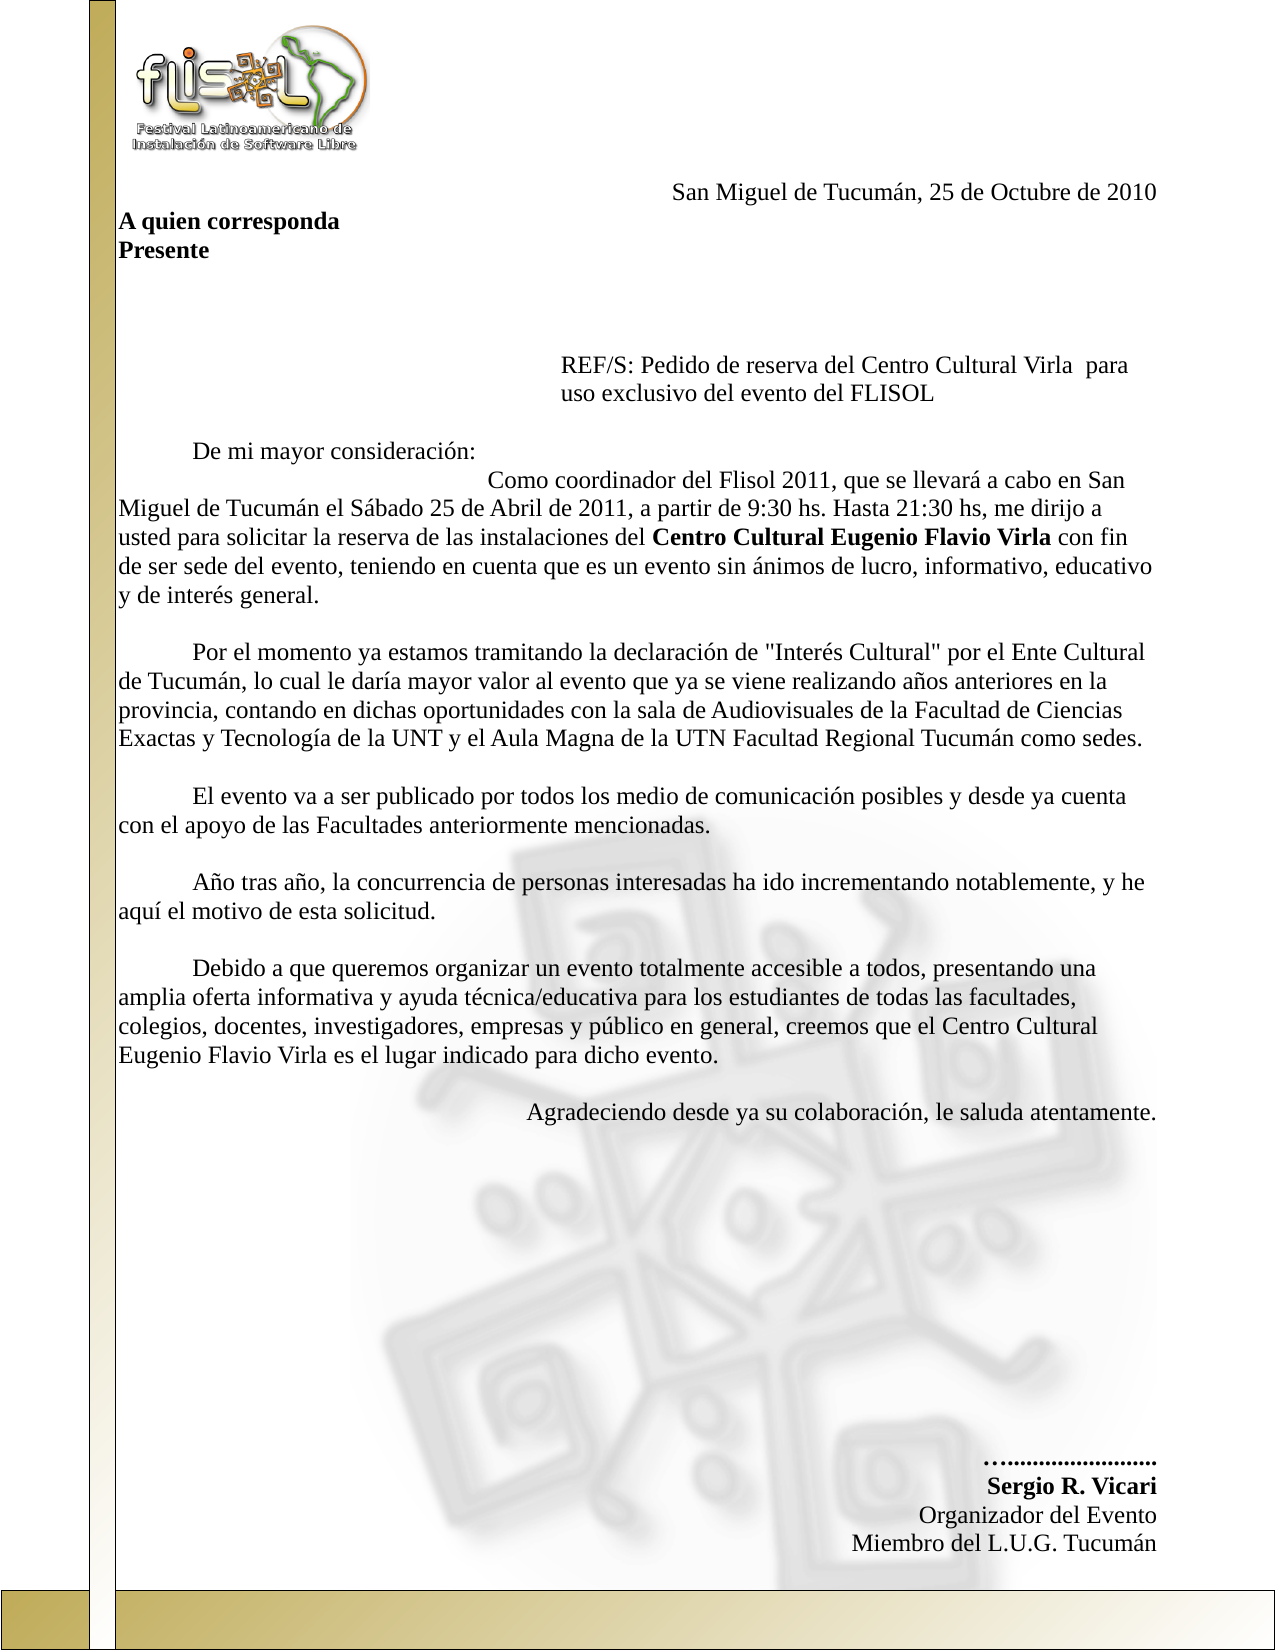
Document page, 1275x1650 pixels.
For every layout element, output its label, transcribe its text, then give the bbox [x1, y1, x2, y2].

picture [400, 1155, 1157, 1442]
text Año tras año, la concurrencia de personas interesadas ha ido incrementando notablemente, y he aquí el motivo de esta solicitud. [118, 838, 1157, 925]
text Organizador del Evento [118, 1500, 1157, 1528]
text Sergio R. Vicari [118, 1471, 1157, 1500]
picture [400, 1068, 1157, 1097]
text Por el momento ya estamos tramitando la declaración de "Interés Cultural" por el Ente Cultural de Tucumán, lo cual le daría mayor valor al evento que ya se viene realizando años anteriores en la provincia, contando en dichas oportunidades con la sala de Audiovisuales de la Facultad de Ciencias Exactas y Tecnología de la UNT y el Aula Magna de la UTN Facultad Regional Tucumán como sedes. [118, 608, 1157, 752]
text Miembro del L.U.G. Tucumán [118, 1528, 1157, 1557]
text Agradeciendo desde ya su colaboración, le saluda atentamente. [118, 1097, 1157, 1155]
text San Miguel de Tucumán, 25 de Octubre de 2010 [118, 177, 1157, 206]
text Presente [118, 235, 1157, 263]
text De mi mayor consideración: [118, 436, 1157, 465]
text REF/S: Pedido de reserva del Centro Cultural Virla para uso exclusivo del evento del FLISOL [561, 350, 1157, 407]
picture [130, 15, 370, 157]
text Debido a que queremos organizar un evento totalmente accesible a todos, presentando una amplia oferta informativa y ayuda técnica/educativa para los estudiantes de todas las facultades, colegios, docentes, investigadores, empresas y público en general, creemos que el Centro Cultural Eugenio Flavio Virla es el lugar indicado para dicho evento. [118, 925, 1157, 1068]
picture [400, 1557, 1157, 1590]
text El evento va a ser publicado por todos los medio de comunicación posibles y desde ya cuenta con el apoyo de las Facultades anteriormente mencionadas. [118, 752, 1157, 838]
text A quien corresponda [118, 206, 1157, 235]
text …........................ [118, 1442, 1157, 1471]
text Como coordinador del Flisol 2011, que se llevará a cabo en San Miguel de Tucumán el Sábado 25 de Abril de 2011, a partir de 9:30 hs. Hasta 21:30 hs, me dirijo a usted para solicitar la reserva de las instalaciones del Centro Cultural Eugenio Flavio Virla con fin de ser sede del evento, teniendo en cuenta que es un evento sin ánimos de lucro, informativo, educativo y de interés general. [118, 465, 1157, 608]
